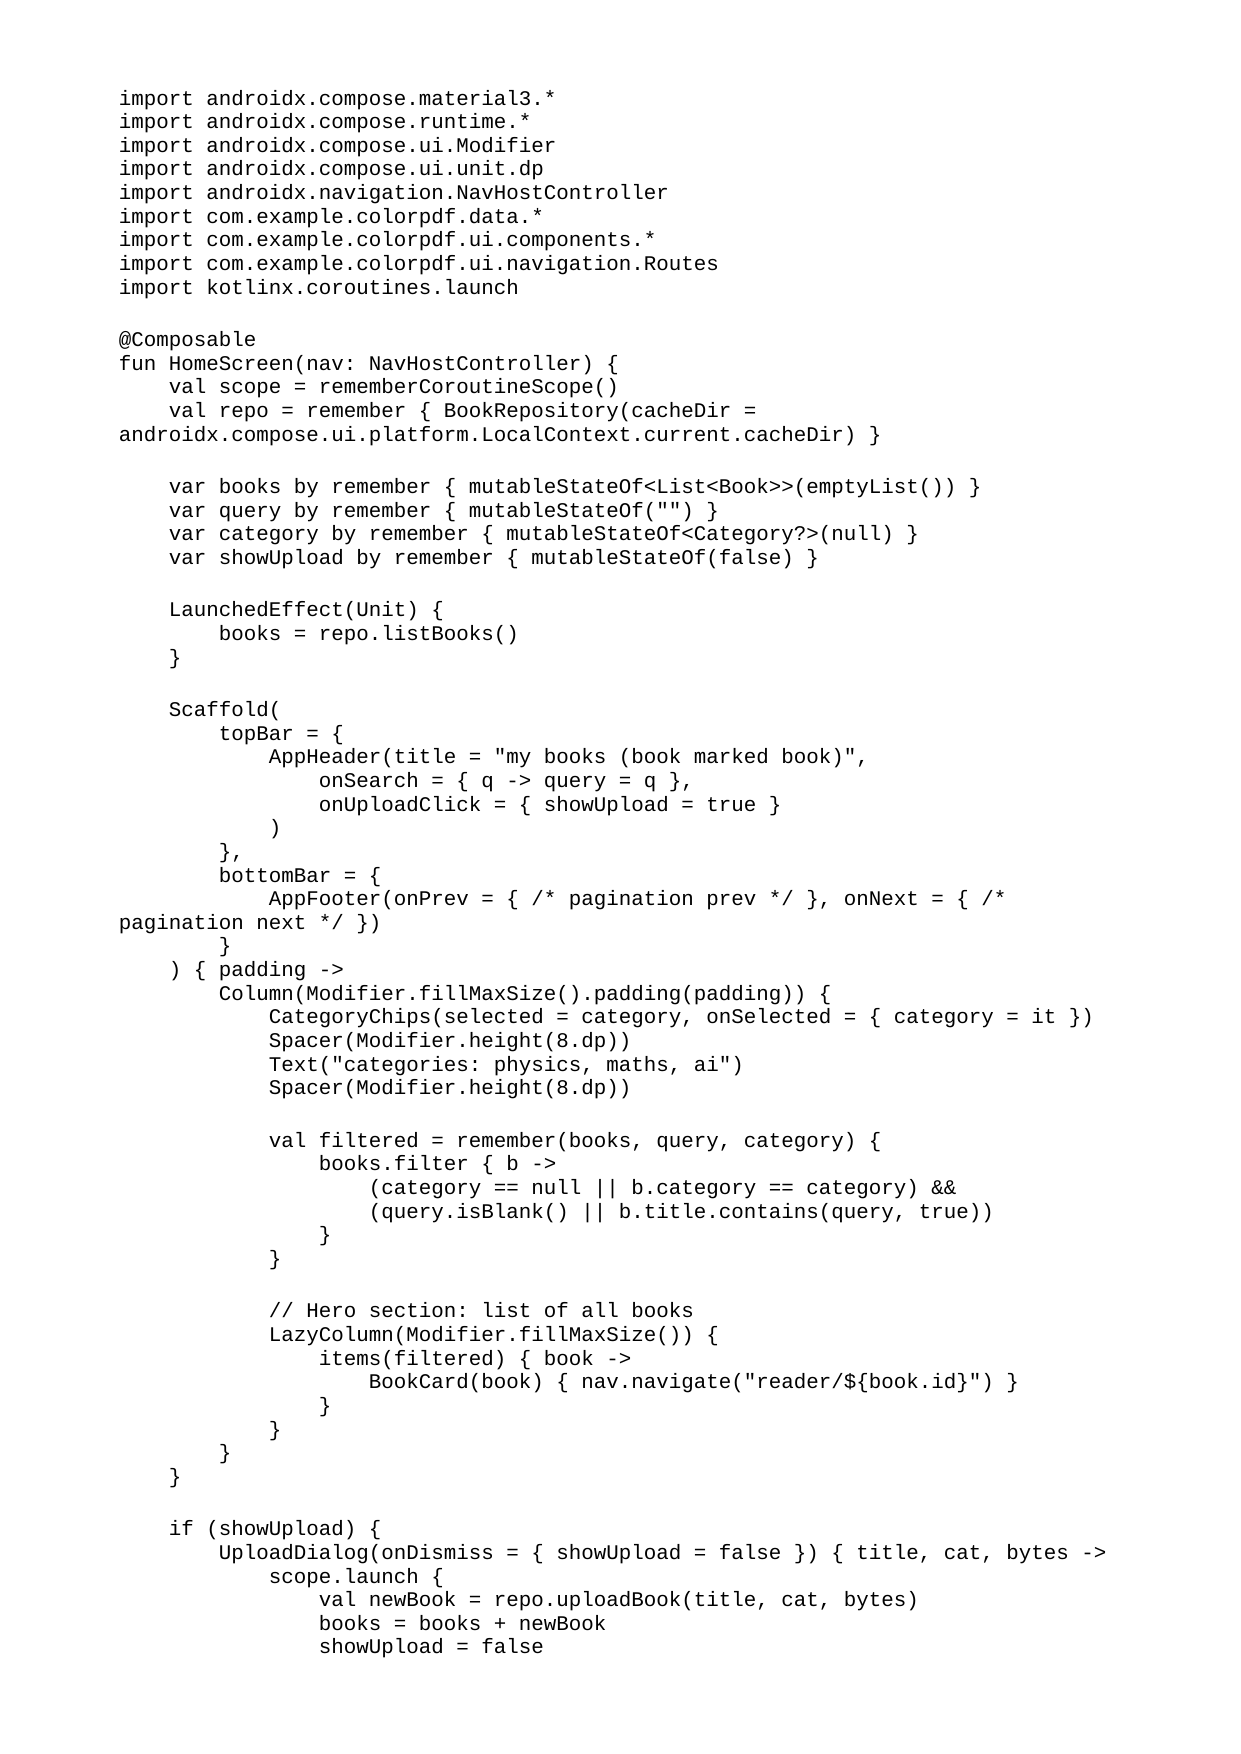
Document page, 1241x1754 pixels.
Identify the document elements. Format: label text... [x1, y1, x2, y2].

text CategoryChips(selected = category, onSelected = { category = it }) [119, 1006, 1121, 1030]
text } [119, 1442, 1121, 1466]
text import com.example.colorpdf.ui.navigation.Routes [119, 253, 1121, 277]
text ) { padding -> [119, 959, 1121, 983]
text var showUpload by remember { mutableStateOf(false) } [119, 547, 1121, 571]
text } [119, 647, 1121, 670]
text } [119, 1248, 1121, 1272]
text books.filter { b -> [119, 1153, 1121, 1177]
text var query by remember { mutableStateOf("") } [119, 500, 1121, 523]
text topBar = { [119, 723, 1121, 746]
text onSearch = { q -> query = q }, [119, 770, 1121, 794]
text @Composable [119, 329, 1121, 353]
text }, [119, 841, 1121, 864]
text fun HomeScreen(nav: NavHostController) { [119, 353, 1121, 376]
text } [119, 936, 1121, 959]
text import androidx.compose.ui.unit.dp [119, 158, 1121, 182]
text ) [119, 817, 1121, 841]
text scope.launch { [119, 1566, 1121, 1589]
text onUploadClick = { showUpload = true } [119, 794, 1121, 817]
text import androidx.compose.ui.Modifier [119, 135, 1121, 158]
text Scaffold( [119, 699, 1121, 723]
text LazyColumn(Modifier.fillMaxSize()) { [119, 1324, 1121, 1348]
text Column(Modifier.fillMaxSize().padding(padding)) { [119, 983, 1121, 1006]
text if (showUpload) { [119, 1518, 1121, 1542]
text import com.example.colorpdf.data.* [119, 206, 1121, 229]
text var category by remember { mutableStateOf<Category?>(null) } [119, 523, 1121, 547]
text } [119, 1419, 1121, 1442]
text import kotlinx.coroutines.launch [119, 277, 1121, 300]
text items(filtered) { book -> [119, 1348, 1121, 1371]
text // Hero section: list of all books [119, 1300, 1121, 1324]
text } [119, 1466, 1121, 1489]
text books = books + newBook [119, 1613, 1121, 1637]
text (category == null || b.category == category) && [119, 1177, 1121, 1201]
text showUpload = false [119, 1637, 1121, 1660]
text AppFooter(onPrev = { /* pagination prev */ }, onNext = { /* pagination next */ }) [119, 888, 1121, 936]
text import com.example.colorpdf.ui.components.* [119, 229, 1121, 253]
text } [119, 1224, 1121, 1248]
text books = repo.listBooks() [119, 623, 1121, 647]
text Spacer(Modifier.height(8.dp)) [119, 1077, 1121, 1101]
text bottomBar = { [119, 864, 1121, 888]
text val repo = remember { BookRepository(cacheDir = androidx.compose.ui.platform.LocalContext.current.cacheDir) } [119, 400, 1121, 447]
text var books by remember { mutableStateOf<List<Book>>(emptyList()) } [119, 476, 1121, 500]
text (query.isBlank() || b.title.contains(query, true)) [119, 1201, 1121, 1224]
text } [119, 1395, 1121, 1419]
text val scope = rememberCoroutineScope() [119, 376, 1121, 400]
text val newBook = repo.uploadBook(title, cat, bytes) [119, 1589, 1121, 1613]
text Text("categories: physics, maths, ai") [119, 1054, 1121, 1077]
text import androidx.compose.runtime.* [119, 111, 1121, 135]
text import androidx.navigation.NavHostController [119, 182, 1121, 206]
text AppHeader(title = "my books (book marked book)", [119, 746, 1121, 770]
text val filtered = remember(books, query, category) { [119, 1130, 1121, 1153]
text Spacer(Modifier.height(8.dp)) [119, 1030, 1121, 1054]
text import androidx.compose.material3.* [119, 87, 1121, 111]
text LaunchedEffect(Unit) { [119, 599, 1121, 623]
text BookCard(book) { nav.navigate("reader/${book.id}") } [119, 1371, 1121, 1395]
text UploadDialog(onDismiss = { showUpload = false }) { title, cat, bytes -> [119, 1542, 1121, 1566]
